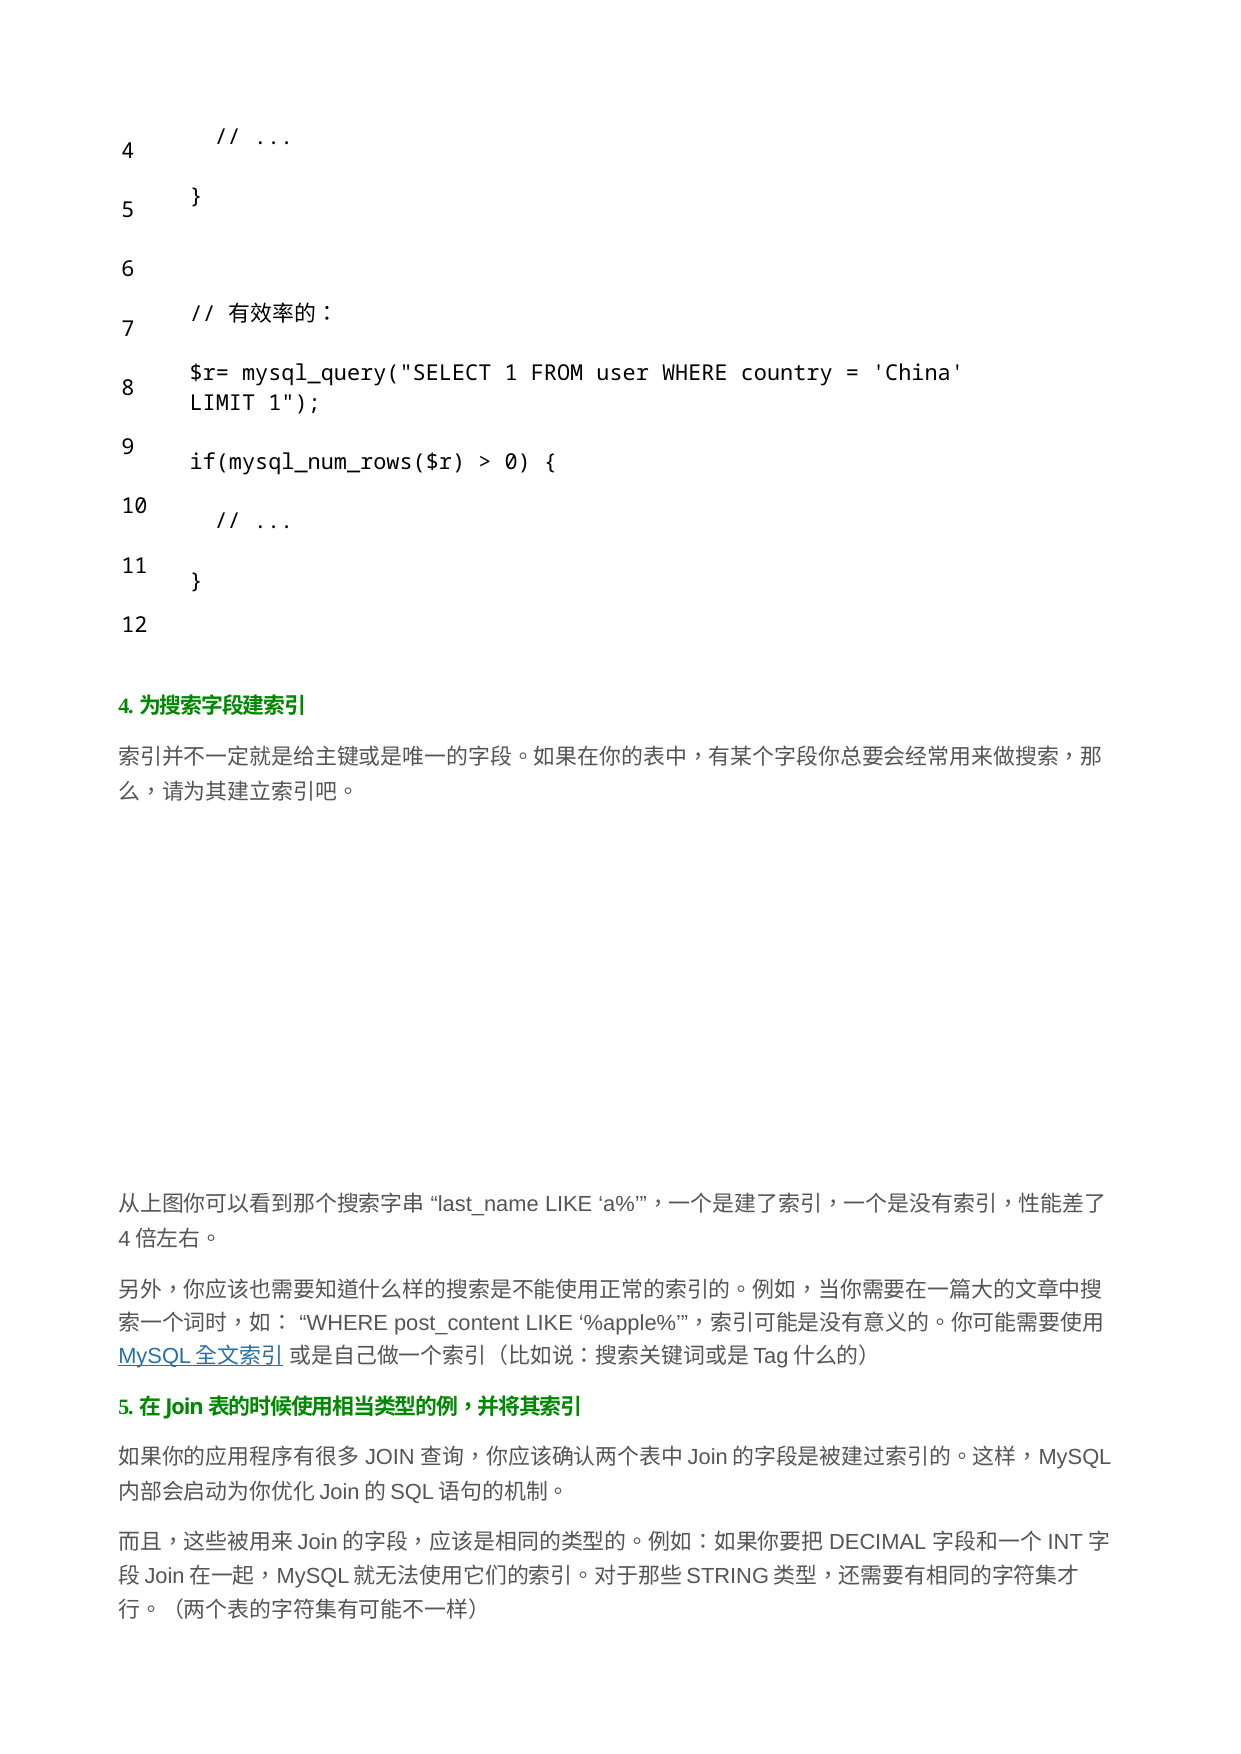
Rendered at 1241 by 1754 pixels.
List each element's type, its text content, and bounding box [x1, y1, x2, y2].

text 5. 在Join表的时候使用相当类型的例，并将其索引 [118, 1387, 1122, 1421]
text 另外，你应该也需要知道什么样的搜索是不能使用正常的索引的。例如，当你需要在一篇大的文章中搜索一个词时，如： “WHERE post_content LIKE ‘%apple%’”，索引可能是没有意义的。你可能需要使用MySQL全文索引 或是自己做一个索引（比如说：搜索关键词或是Tag什么的） [118, 1268, 1122, 1371]
table_header 4 5 6 7 8 9 10 11 12 [118, 118, 186, 685]
text 而且，这些被用来Join的字段，应该是相同的类型的。例如：如果你要把 DECIMAL 字段和一个 INT 字段Join在一起，MySQL就无法使用它们的索引。对于那些STRING类型，还需要有相同的字符集才行。（两个表的字符集有可能不一样） [118, 1521, 1122, 1624]
text 4. 为搜索字段建索引 [118, 685, 1122, 719]
table_header // ... } // 有效率的： $r= mysql_query("SELECT 1 FROM user WHERE country = 'China' LIMIT 1"); if(mysql_num_rows($r) > 0) { // ... } [186, 118, 988, 685]
text 如果你的应用程序有很多 JOIN 查询，你应该确认两个表中Join的字段是被建过索引的。这样，MySQL内部会启动为你优化Join的SQL语句的机制。 [118, 1437, 1122, 1505]
text 索引并不一定就是给主键或是唯一的字段。如果在你的表中，有某个字段你总要会经常用来做搜索，那么，请为其建立索引吧。 [118, 735, 1122, 804]
text 从上图你可以看到那个搜索字串 “last_name LIKE ‘a%’”，一个是建了索引，一个是没有索引，性能差了4倍左右。 [118, 1183, 1122, 1252]
